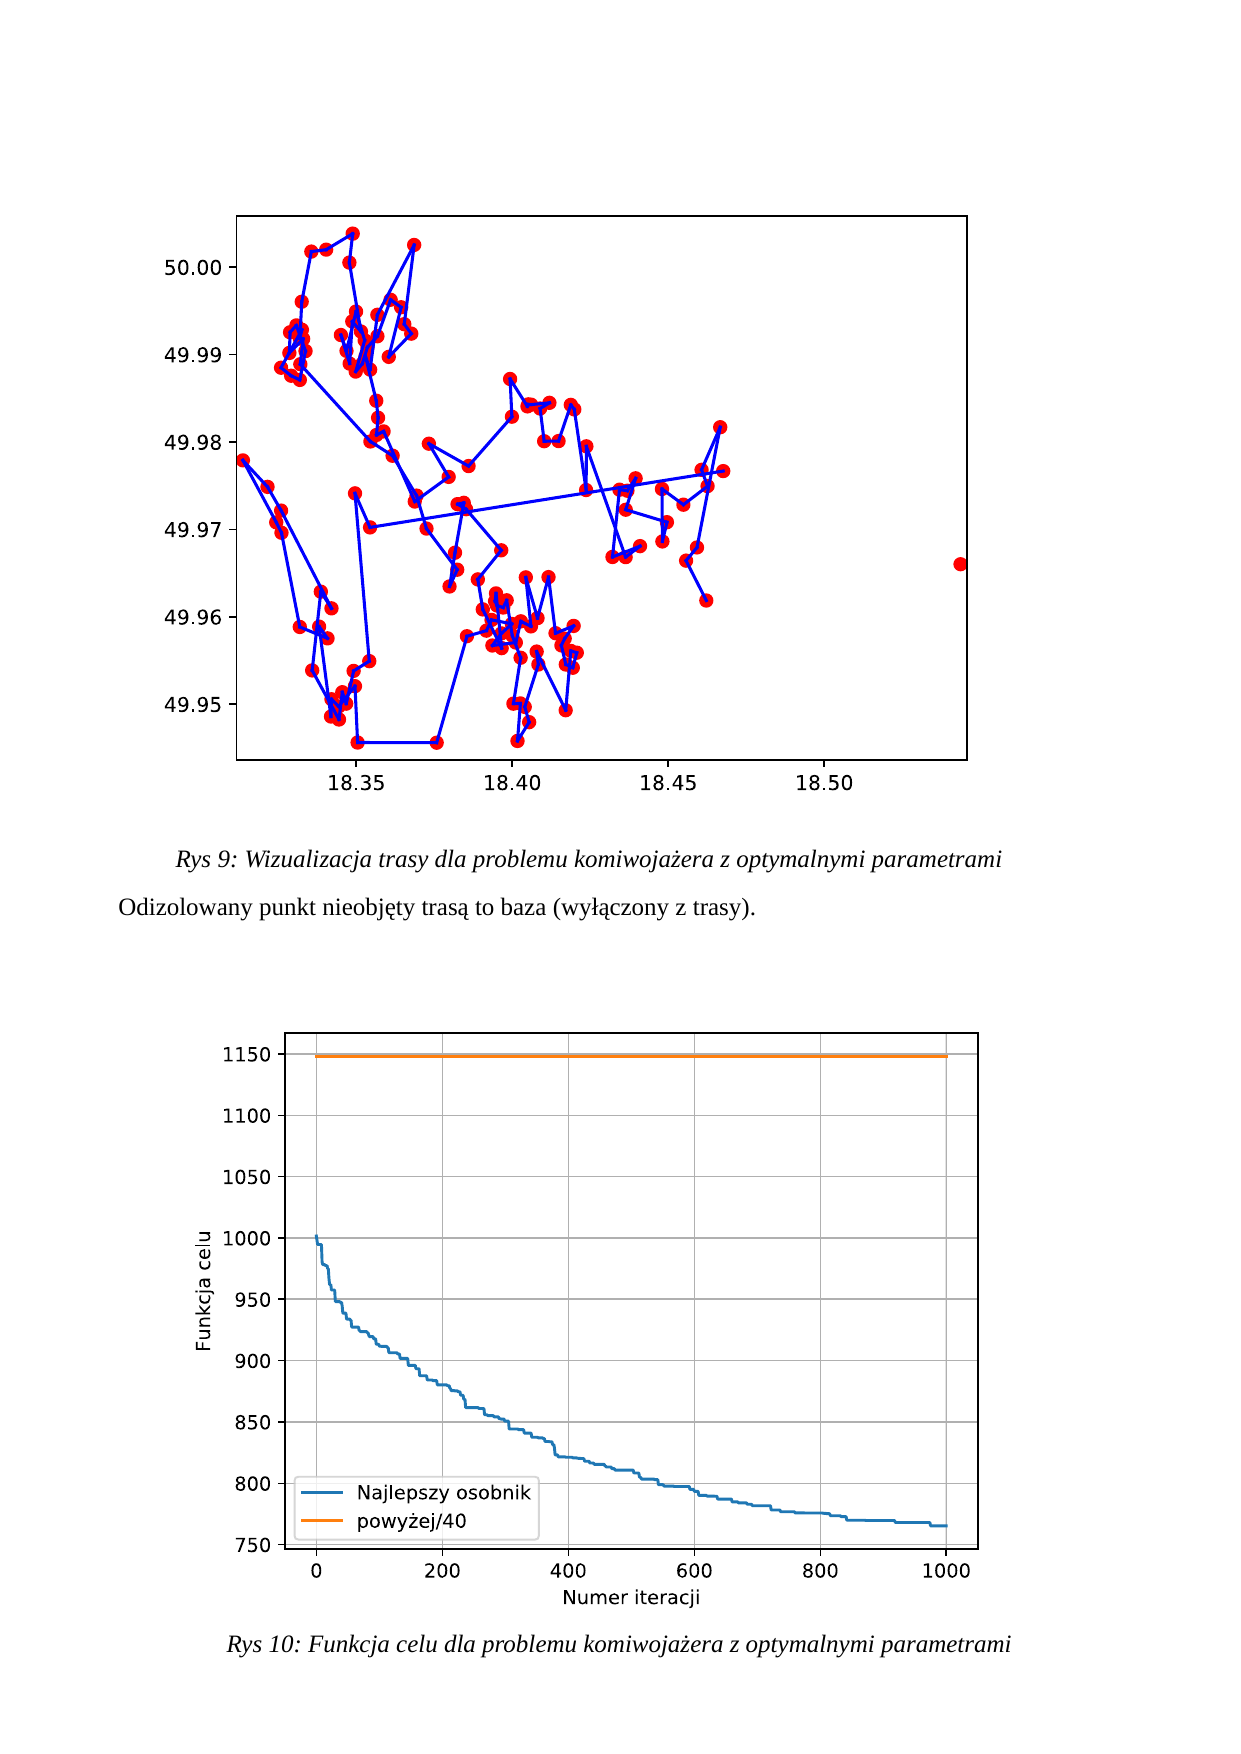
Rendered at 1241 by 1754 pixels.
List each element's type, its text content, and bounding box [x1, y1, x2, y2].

text Rys 9: Wizualizacja trasy dla problemu komiwojażera z optymalnymi parametrami [118, 131, 1062, 873]
text Rys 10: Funkcja celu dla problemu komiwojażera z optymalnymi parametrami [172, 952, 1068, 1658]
text Odizolowany punkt nieobjęty trasą to baza (wyłączony z trasy). [118, 892, 1122, 920]
